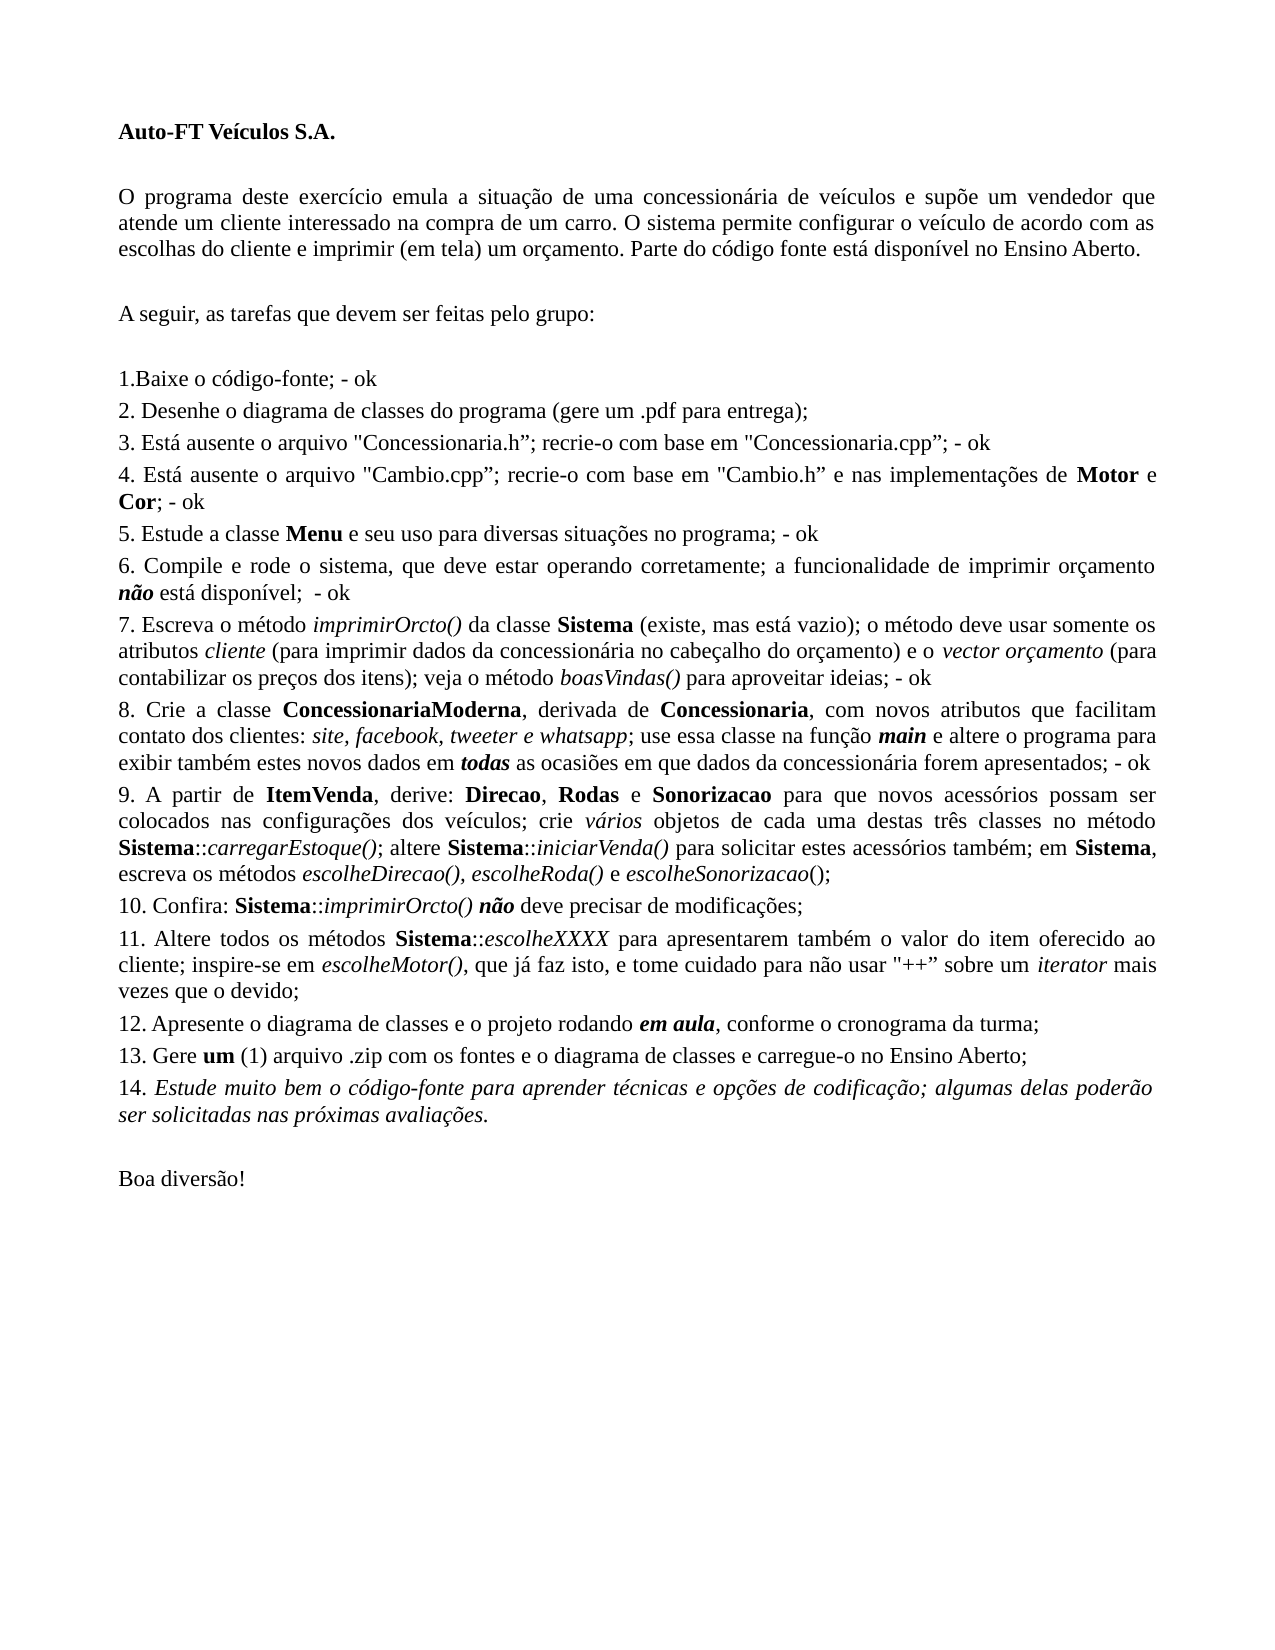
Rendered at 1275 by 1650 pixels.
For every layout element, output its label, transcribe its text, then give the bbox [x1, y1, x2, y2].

text 1.Baixe o código-fonte; - ok [118, 364, 1157, 391]
text 9. A partir de ItemVenda, derive: Direcao, Rodas e Sonorizacao para que novos acessórios possam ser colocados nas configurações dos veículos; crie vários objetos de cada uma destas três classes no método Sistema::carregarEstoque(); altere Sistema::iniciarVenda() para solicitar estes acessórios também; em Sistema, escreva os métodos escolheDirecao(), escolheRoda() e escolheSonorizacao(); [118, 781, 1157, 886]
text 14. Estude muito bem o código-fonte para aprender técnicas e opções de codificação; algumas delas poderão ser solicitadas nas próximas avaliações. [118, 1074, 1157, 1127]
text A seguir, as tarefas que devem ser feitas pelo grupo: [118, 300, 1157, 326]
text 7. Escreva o método imprimirOrcto() da classe Sistema (existe, mas está vazio); o método deve usar somente os atributos cliente (para imprimir dados da concessionária no cabeçalho do orçamento) e o vector orçamento (para contabilizar os preços dos itens); veja o método boasVindas() para aproveitar ideias; - ok [118, 611, 1157, 690]
text 2. Desenhe o diagrama de classes do programa (gere um .pdf para entrega); [118, 397, 1157, 423]
text 10. Confira: Sistema::imprimirOrcto() não deve precisar de modificações; [118, 892, 1157, 919]
text 4. Está ausente o arquivo "Cambio.cpp”; recrie-o com base em "Cambio.h” e nas implementações de Motor e Cor; - ok [118, 461, 1157, 514]
text 12. Apresente o diagrama de classes e o projeto rodando em aula, conforme o cronograma da turma; [118, 1010, 1157, 1036]
text O programa deste exercício emula a situação de uma concessionária de veículos e supõe um vendedor que atende um cliente interessado na compra de um carro. O sistema permite configurar o veículo de acordo com as escolhas do cliente e imprimir (em tela) um orçamento. Parte do código fonte está disponível no Ensino Aberto. [118, 183, 1157, 262]
text 3. Está ausente o arquivo "Concessionaria.h”; recrie-o com base em "Concessionaria.cpp”; - ok [118, 429, 1157, 456]
text Boa diversão! [118, 1165, 1157, 1192]
text 5. Estude a classe Menu e seu uso para diversas situações no programa; - ok [118, 520, 1157, 546]
text 13. Gere um (1) arquivo .zip com os fontes e o diagrama de classes e carregue-o no Ensino Aberto; [118, 1042, 1157, 1068]
text 11. Altere todos os métodos Sistema::escolheXXXX para apresentarem também o valor do item oferecido ao cliente; inspire-se em escolheMotor(), que já faz isto, e tome cuidado para não usar "++” sobre um iterator mais vezes que o devido; [118, 925, 1157, 1004]
text 8. Crie a classe ConcessionariaModerna, derivada de Concessionaria, com novos atributos que facilitam contato dos clientes: site, facebook, tweeter e whatsapp; use essa classe na função main e altere o programa para exibir também estes novos dados em todas as ocasiões em que dados da concessionária forem apresentados; - ok [118, 696, 1157, 775]
text Auto-FT Veículos S.A. [118, 118, 1157, 144]
text 6. Compile e rode o sistema, que deve estar operando corretamente; a funcionalidade de imprimir orçamento não está disponível; - ok [118, 552, 1157, 605]
